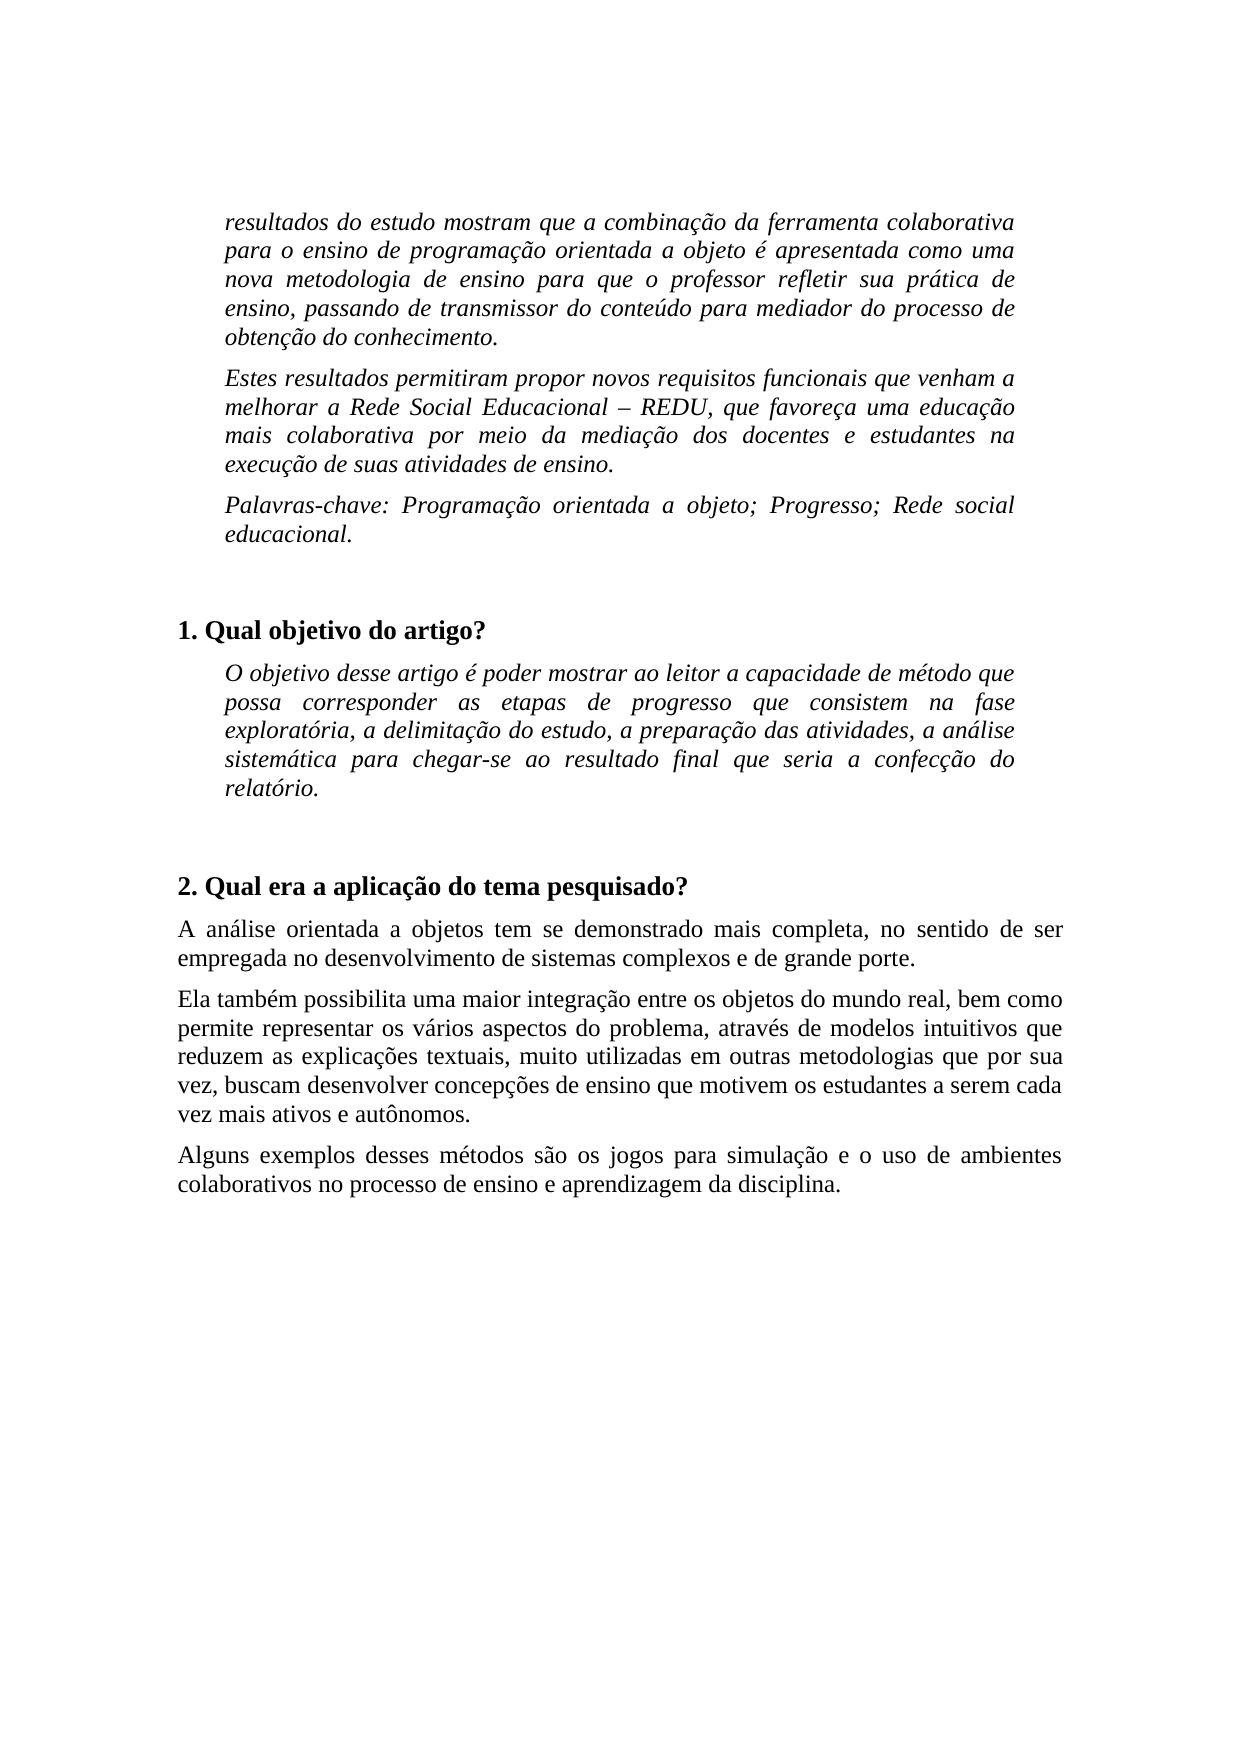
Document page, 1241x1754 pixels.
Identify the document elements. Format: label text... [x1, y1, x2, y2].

subtitle 1. Qual objetivo do artigo? [177, 614, 1063, 645]
text Palavras‐chave: Programação orientada a objeto; Progresso; Rede social educacional. [224, 491, 1016, 548]
subtitle 2. Qual era a aplicação do tema pesquisado? [177, 870, 1063, 901]
text Ela também possibilita uma maior integração entre os objetos do mundo real, bem como permite representar os vários aspectos do problema, através de modelos intuitivos que reduzem as explicações textuais, muito utilizadas em outras metodologias que por sua vez, buscam desenvolver concepções de ensino que motivem os estudantes a serem cada vez mais ativos e autônomos. [177, 984, 1063, 1128]
text O objetivo desse artigo é poder mostrar ao leitor a capacidade de método que possa corresponder as etapas de progresso que consistem na fase exploratória, a delimitação do estudo, a preparação das atividades, a análise sistemática para chegar-se ao resultado final que seria a confecção do relatório. [224, 658, 1016, 802]
text Alguns exemplos desses métodos são os jogos para simulação e o uso de ambientes colaborativos no processo de ensino e aprendizagem da disciplina. [177, 1140, 1063, 1198]
text resultados do estudo mostram que a combinação da ferramenta colaborativa para o ensino de programação orientada a objeto é apresentada como uma nova metodologia de ensino para que o professor refletir sua prática de ensino, passando de transmissor do conteúdo para mediador do processo de obtenção do conhecimento. [224, 207, 1016, 351]
text A análise orientada a objetos tem se demonstrado mais completa, no sentido de ser empregada no desenvolvimento de sistemas complexos e de grande porte. [177, 914, 1063, 971]
text Estes resultados permitiram propor novos requisitos funcionais que venham a melhorar a Rede Social Educacional – REDU, que favoreça uma educação mais colaborativa por meio da mediação dos docentes e estudantes na execução de suas atividades de ensino. [224, 363, 1016, 478]
